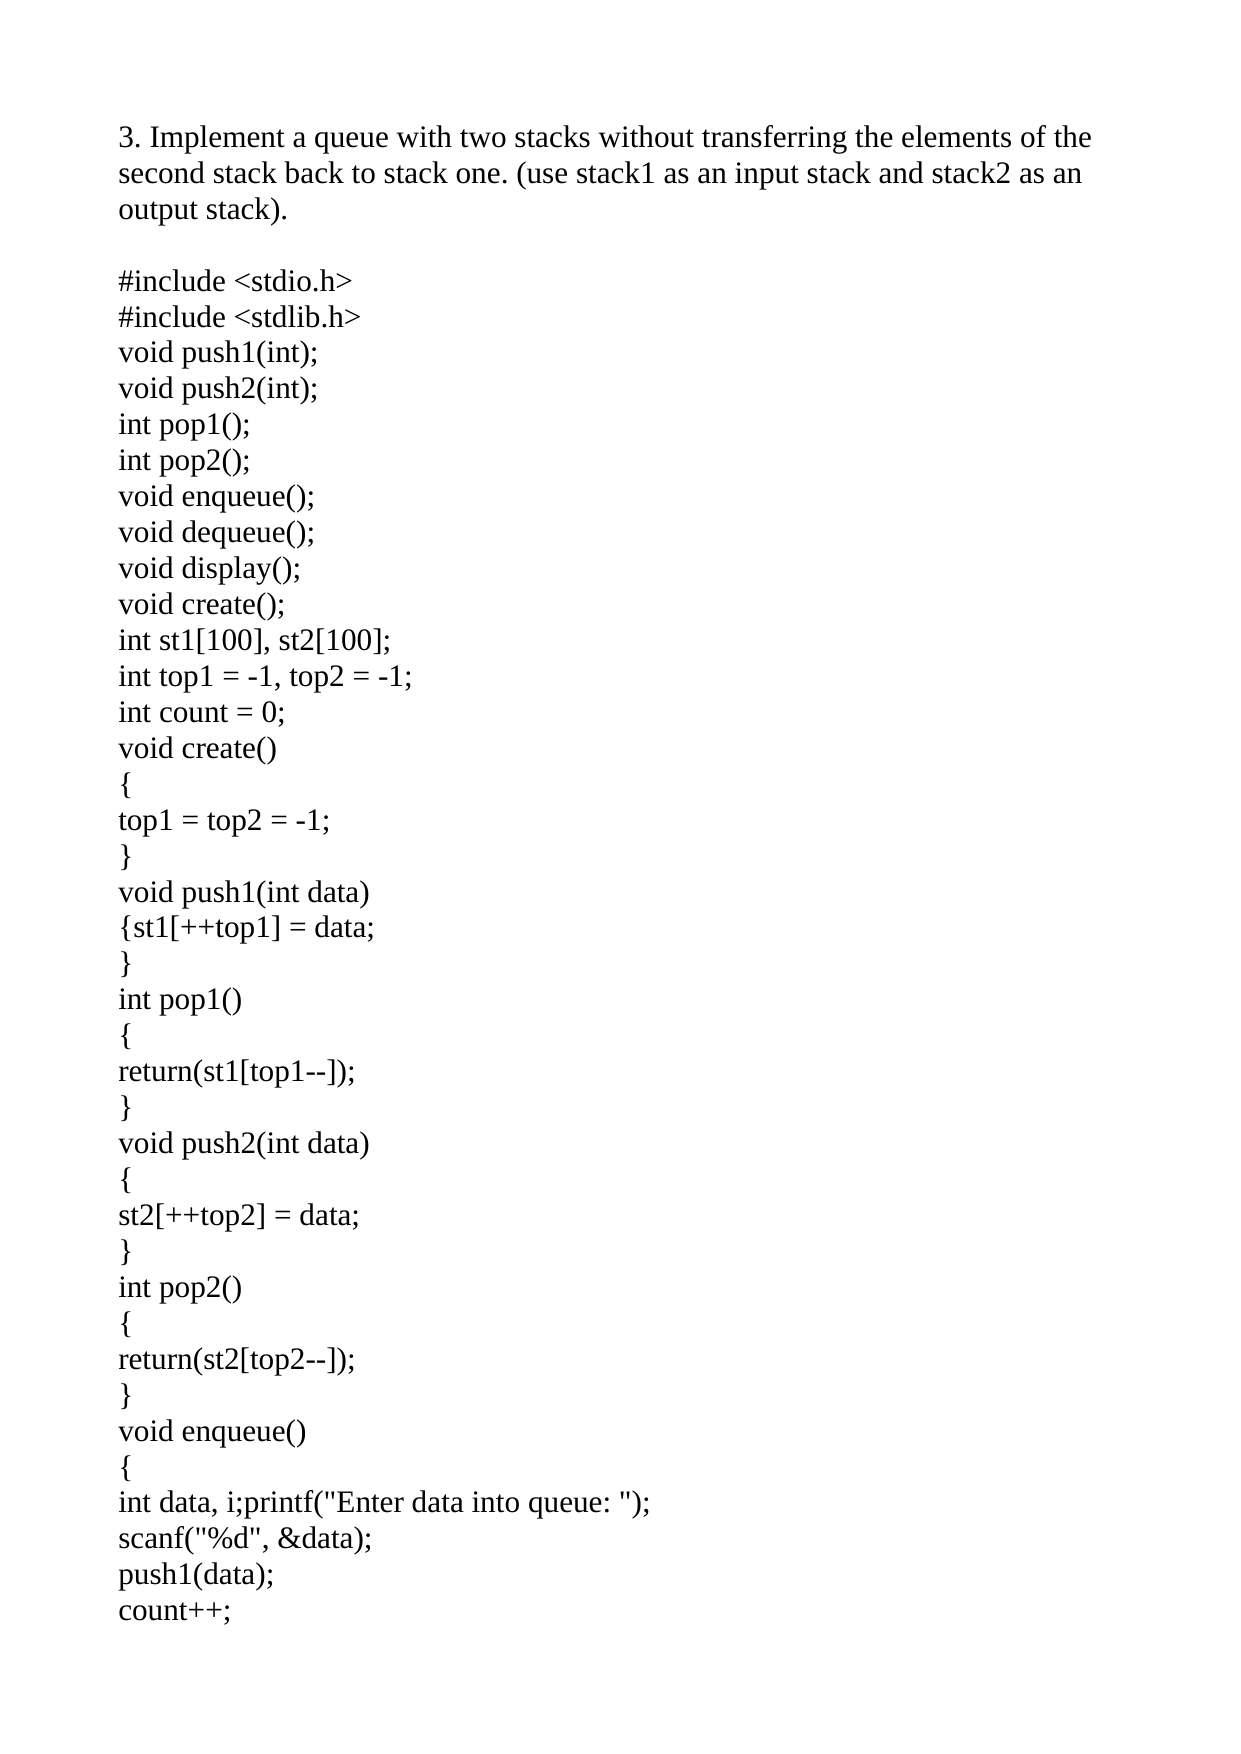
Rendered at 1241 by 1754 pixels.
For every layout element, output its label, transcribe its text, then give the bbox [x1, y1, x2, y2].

text return(st1[top1--]); [118, 1052, 1122, 1088]
text push1(data); [118, 1556, 1122, 1592]
text } [118, 1232, 1122, 1268]
text #include <stdlib.h> [118, 298, 1122, 334]
text st2[++top2] = data; [118, 1196, 1122, 1232]
text int count = 0; [118, 693, 1122, 729]
text void push1(int data) [118, 873, 1122, 909]
text 3. Implement a queue with two stacks without transferring the elements of the second stack back to stack one. (use stack1 as an input stack and stack2 as an output stack). [118, 118, 1122, 226]
text #include <stdio.h> [118, 262, 1122, 298]
text int st1[100], st2[100]; [118, 621, 1122, 657]
text int data, i;printf("Enter data into queue: "); [118, 1484, 1122, 1520]
text top1 = top2 = -1; [118, 801, 1122, 837]
text { [118, 1304, 1122, 1340]
text int pop1(); [118, 406, 1122, 442]
text return(st2[top2--]); [118, 1340, 1122, 1376]
text { [118, 765, 1122, 801]
text } [118, 837, 1122, 873]
text void display(); [118, 549, 1122, 585]
text int pop2() [118, 1268, 1122, 1304]
text void enqueue() [118, 1412, 1122, 1448]
text int pop2(); [118, 442, 1122, 477]
text void dequeue(); [118, 513, 1122, 549]
text { [118, 1160, 1122, 1196]
text { [118, 1017, 1122, 1052]
text count++; [118, 1592, 1122, 1627]
text void create(); [118, 585, 1122, 621]
text { [118, 1448, 1122, 1484]
text void enqueue(); [118, 477, 1122, 513]
text void push1(int); [118, 334, 1122, 370]
text void push2(int data) [118, 1124, 1122, 1160]
text void create() [118, 729, 1122, 765]
text } [118, 1088, 1122, 1124]
text } [118, 945, 1122, 981]
text scanf("%d", &data); [118, 1520, 1122, 1556]
text } [118, 1376, 1122, 1412]
text {st1[++top1] = data; [118, 909, 1122, 945]
text void push2(int); [118, 370, 1122, 406]
text int top1 = -1, top2 = -1; [118, 657, 1122, 693]
text int pop1() [118, 981, 1122, 1017]
